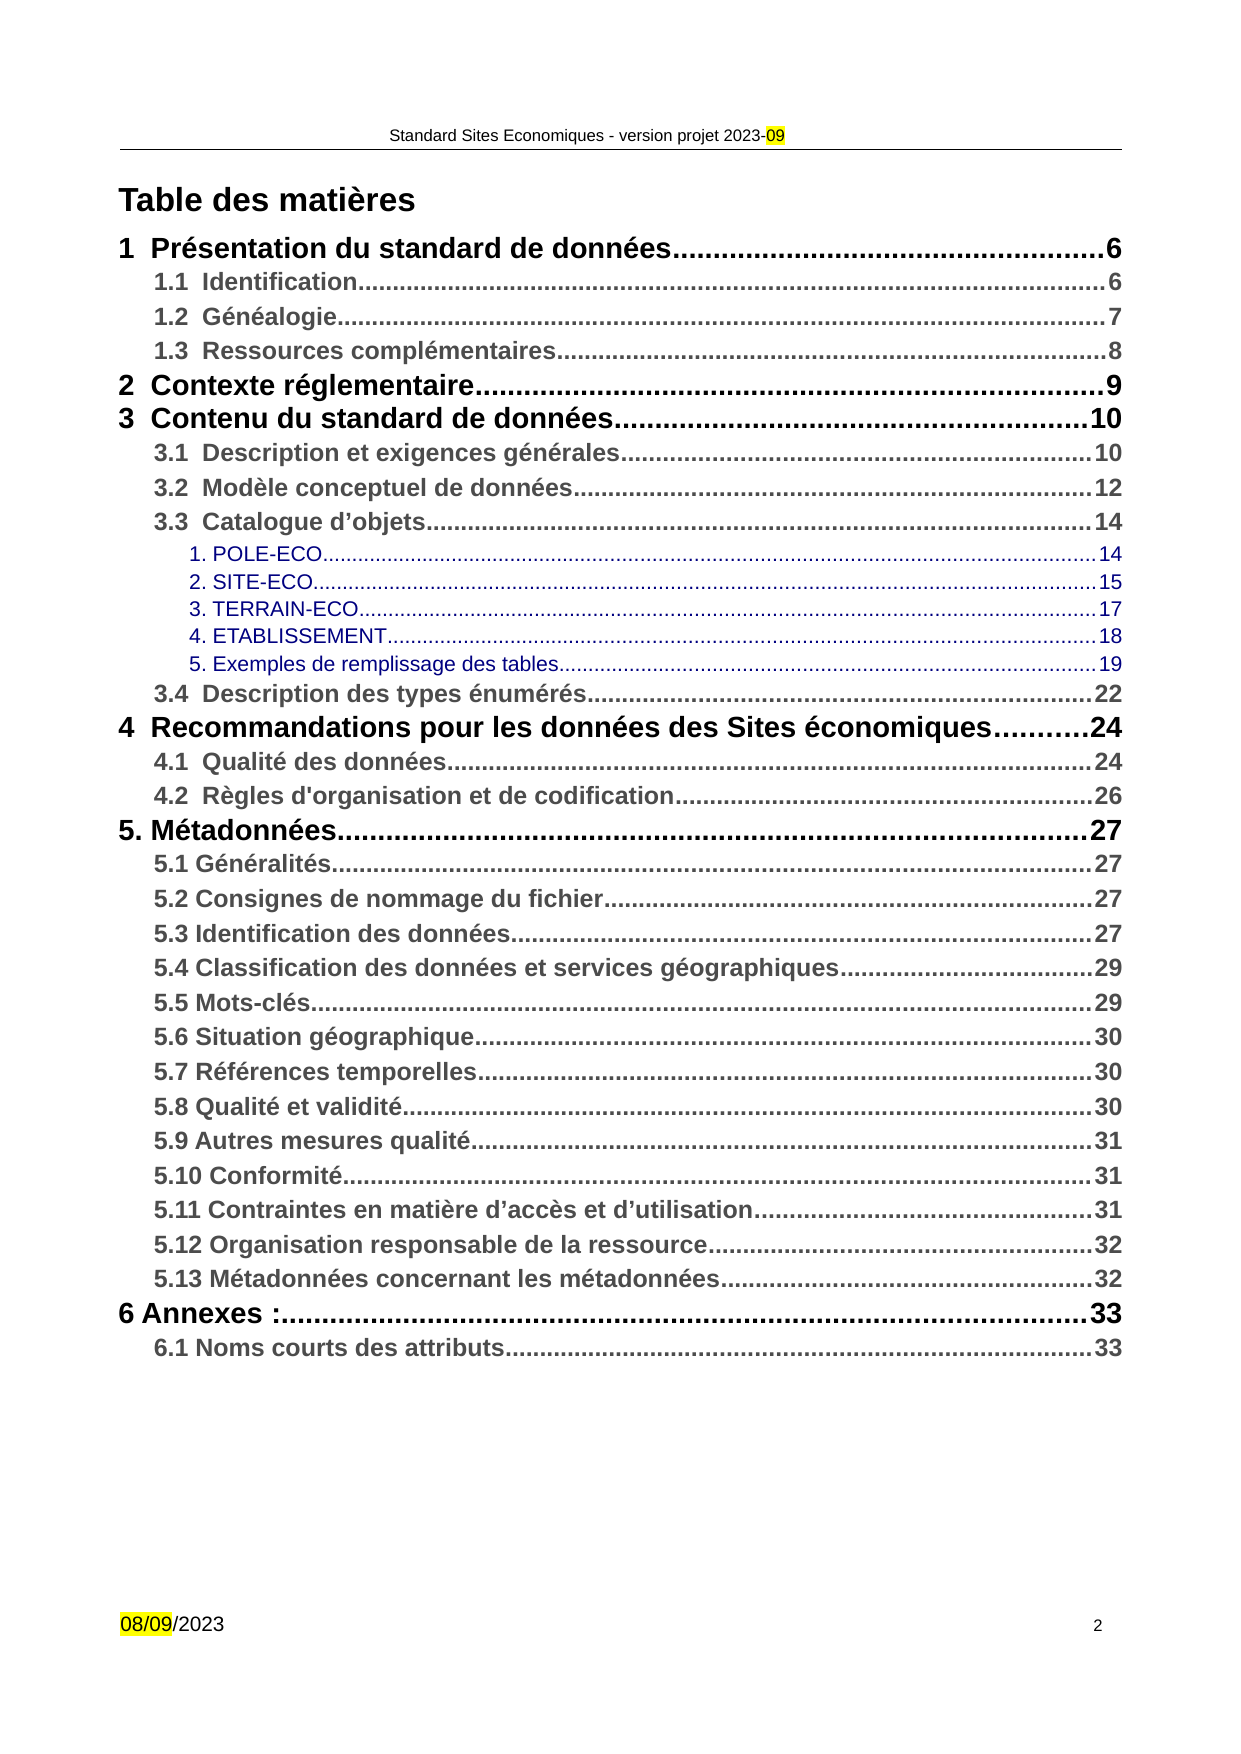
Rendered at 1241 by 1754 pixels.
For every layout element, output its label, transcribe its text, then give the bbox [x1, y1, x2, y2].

text 5.2 Consignes de nommage du fichier 27 [153, 884, 1122, 913]
text 4 Recommandations pour les données des Sites économiques 24 [118, 710, 1122, 744]
subtitle Table des matières [118, 180, 1122, 218]
text 5.9 Autres mesures qualité 31 [153, 1126, 1122, 1155]
text 6 Annexes : 33 [118, 1296, 1122, 1330]
text 5.7 Références temporelles 30 [153, 1057, 1122, 1086]
text 1 Présentation du standard de données 6 [118, 231, 1122, 264]
text 3. TERRAIN-ECO 17 [189, 596, 1122, 621]
text 3.1 Description et exigences générales 10 [153, 438, 1122, 467]
text 3.2 Modèle conceptuel de données 12 [153, 472, 1122, 501]
text 5.3 Identification des données 27 [153, 919, 1122, 947]
text 6.1 Noms courts des attributs 33 [153, 1333, 1122, 1361]
text 2. SITE-ECO 15 [189, 569, 1122, 593]
text 5.13 Métadonnées concernant les métadonnées 32 [153, 1264, 1122, 1293]
text 4. ETABLISSEMENT 18 [189, 624, 1122, 648]
text 5.8 Qualité et validité 30 [153, 1092, 1122, 1120]
text 5.11 Contraintes en matière d’accès et d’utilisation 31 [153, 1195, 1122, 1224]
text 3.3 Catalogue d’objets 14 [153, 507, 1122, 536]
text 5. Métadonnées 27 [118, 813, 1122, 847]
text 5.5 Mots-clés 29 [153, 988, 1122, 1017]
text 5.1 Généralités 27 [153, 849, 1122, 878]
text 1.2 Généalogie 7 [153, 302, 1122, 330]
text 5. Exemples de remplissage des tables 19 [189, 651, 1122, 676]
text 5.4 Classification des données et services géographiques 29 [153, 953, 1122, 982]
text 5.10 Conformité 31 [153, 1161, 1122, 1189]
text 5.6 Situation géographique 30 [153, 1022, 1122, 1051]
text 3.4 Description des types énumérés 22 [153, 679, 1122, 707]
text 1. POLE-ECO 14 [189, 542, 1122, 566]
text 4.1 Qualité des données 24 [153, 747, 1122, 776]
text 1.3 Ressources complémentaires 8 [153, 336, 1122, 365]
text 2 Contexte réglementaire 9 [118, 368, 1122, 401]
text 5.12 Organisation responsable de la ressource 32 [153, 1230, 1122, 1259]
text 4.2 Règles d'organisation et de codification 26 [153, 781, 1122, 810]
text 1.1 Identification 6 [153, 267, 1122, 296]
text 3 Contenu du standard de données 10 [118, 401, 1122, 435]
